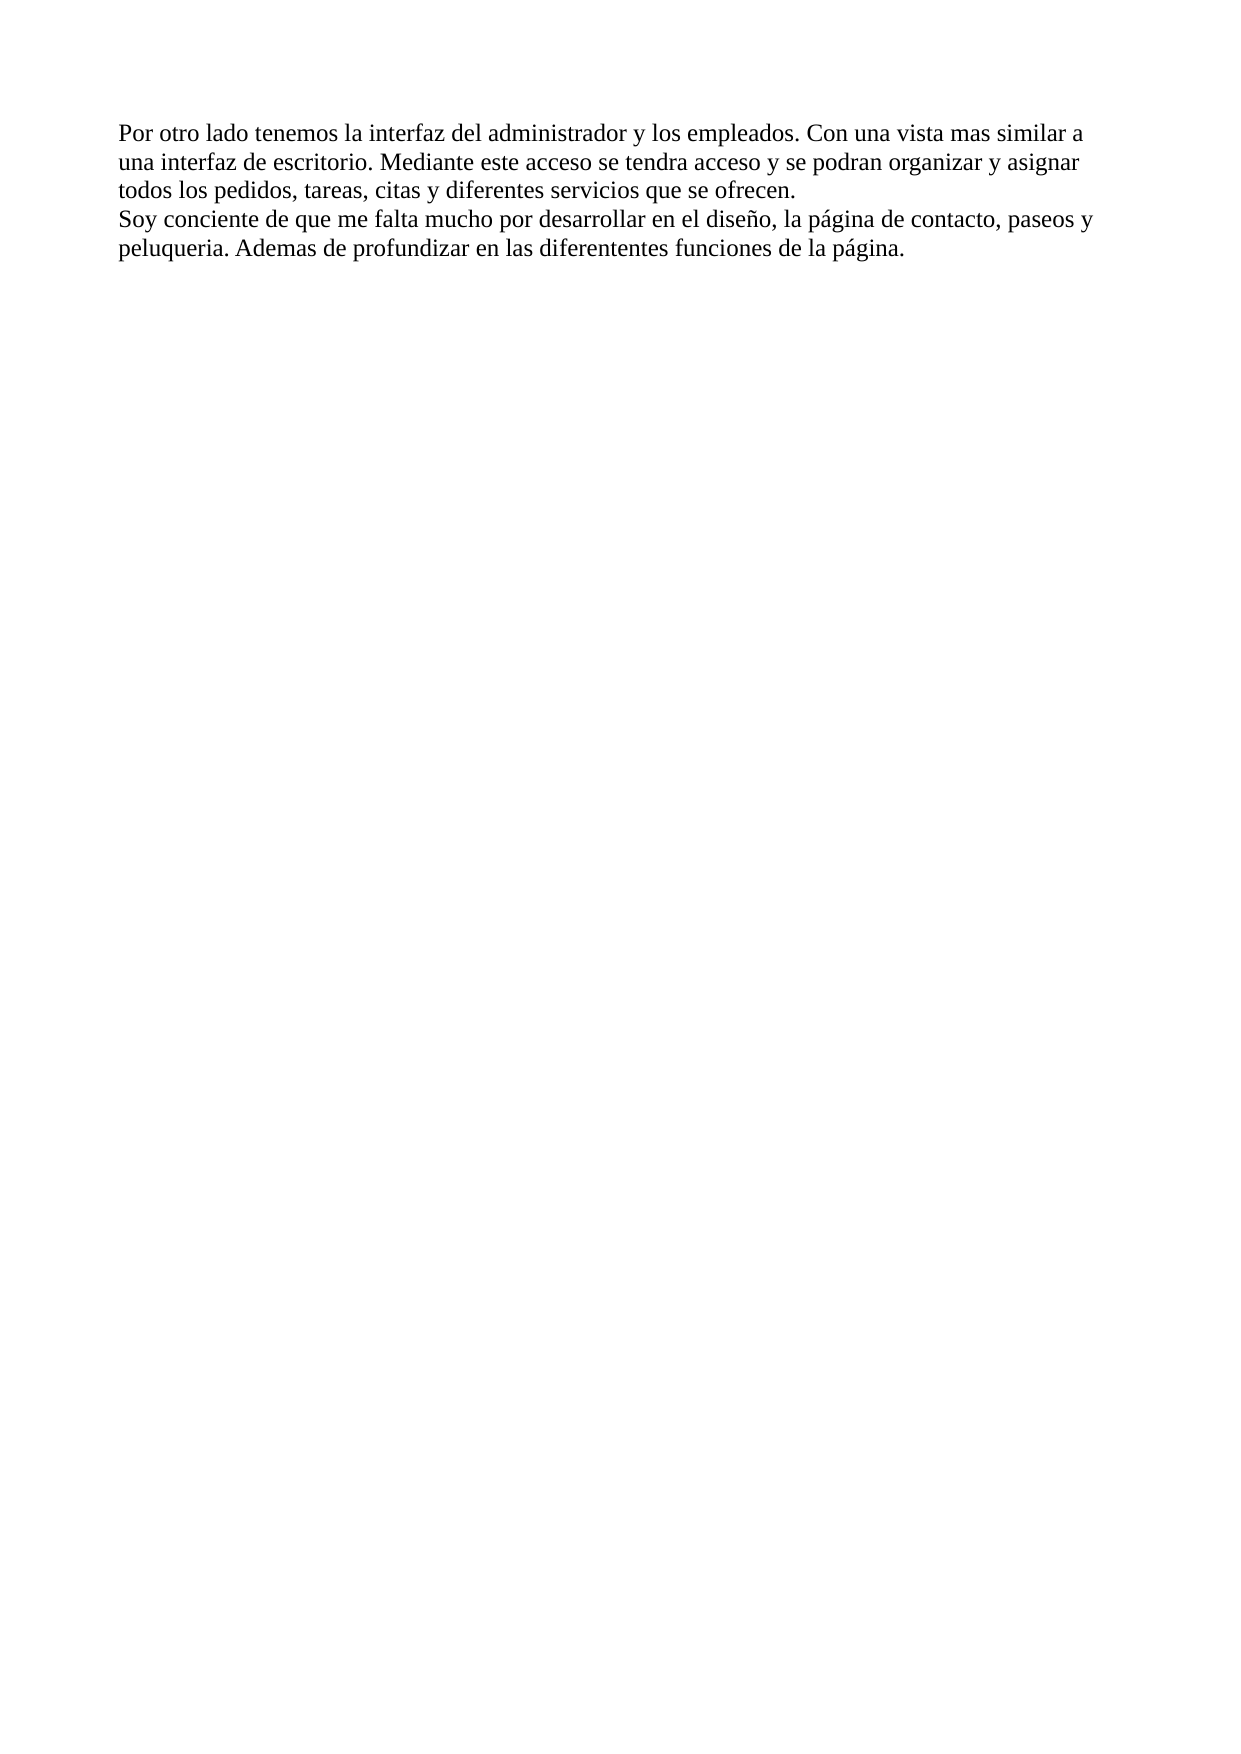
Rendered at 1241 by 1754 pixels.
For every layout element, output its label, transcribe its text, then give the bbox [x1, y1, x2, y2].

text Por otro lado tenemos la interfaz del administrador y los empleados. Con una vista mas similar a una interfaz de escritorio. Mediante este acceso se tendra acceso y se podran organizar y asignar todos los pedidos, tareas, citas y diferentes servicios que se ofrecen. [118, 118, 1122, 204]
text Soy conciente de que me falta mucho por desarrollar en el diseño, la página de contacto, paseos y peluqueria. Ademas de profundizar en las diferententes funciones de la página. [118, 204, 1122, 262]
